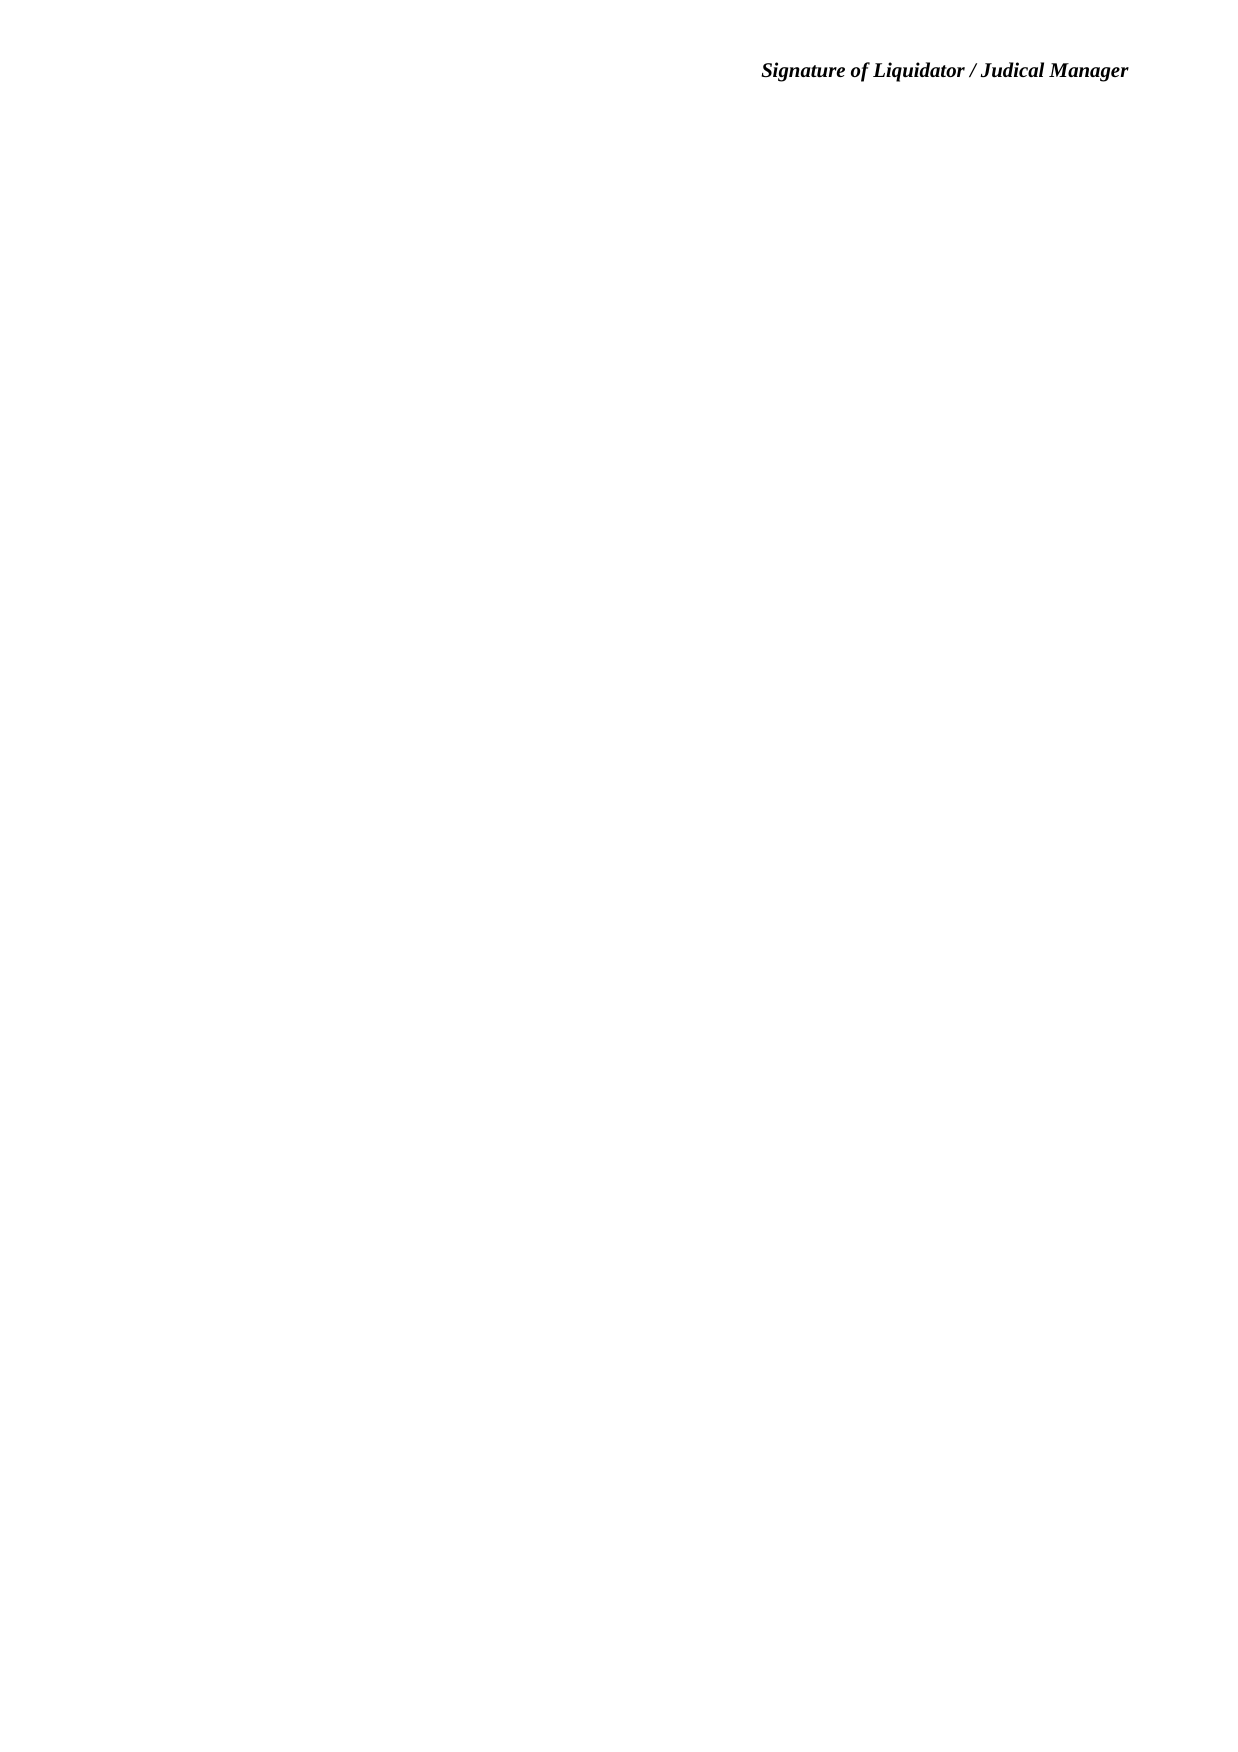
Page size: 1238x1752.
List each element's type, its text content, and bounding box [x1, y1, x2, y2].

text Signature of Liquidator / Judical Manager [761, 62, 1224, 82]
